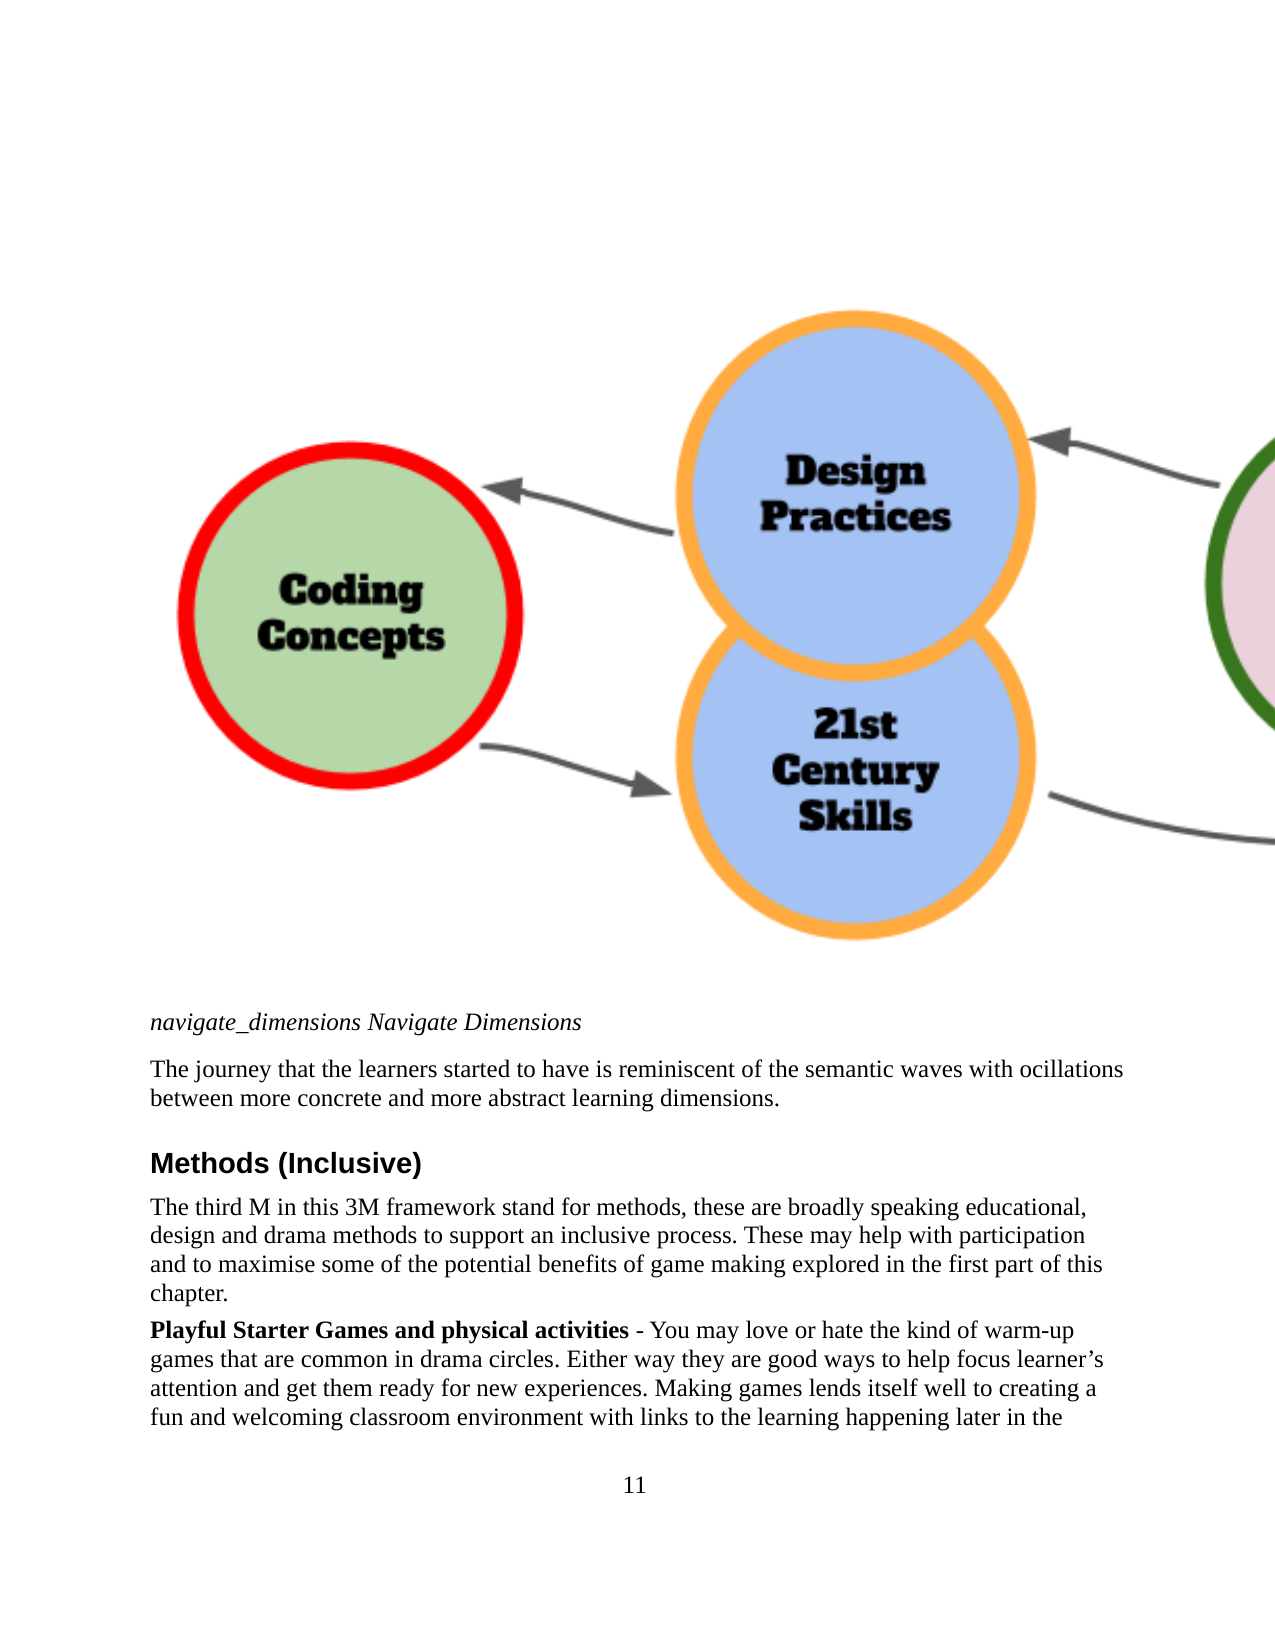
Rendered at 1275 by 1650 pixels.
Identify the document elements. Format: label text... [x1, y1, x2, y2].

text The third M in this 3M framework stand for methods, these are broadly speaking educational, design and drama methods to support an inclusive process. These may help with participation and to maximise some of the potential benefits of game making explored in the first part of this chapter. [150, 1192, 1125, 1307]
text The journey that the learners started to have is reminiscent of the semantic waves with ocillations between more concrete and more abstract learning dimensions. [150, 1054, 1125, 1112]
subtitle Methods (Inclusive) [150, 1146, 1125, 1179]
picture [150, 150, 1275, 1002]
text Playful Starter Games and physical activities - You may love or hate the kind of warm-up games that are common in drama circles. Either way they are good ways to help focus learner’s attention and get them ready for new experiences. Making games lends itself well to creating a fun and welcoming classroom environment with links to the learning happening later in the [150, 1316, 1125, 1431]
text navigate_dimensions Navigate Dimensions [150, 1002, 1125, 1036]
